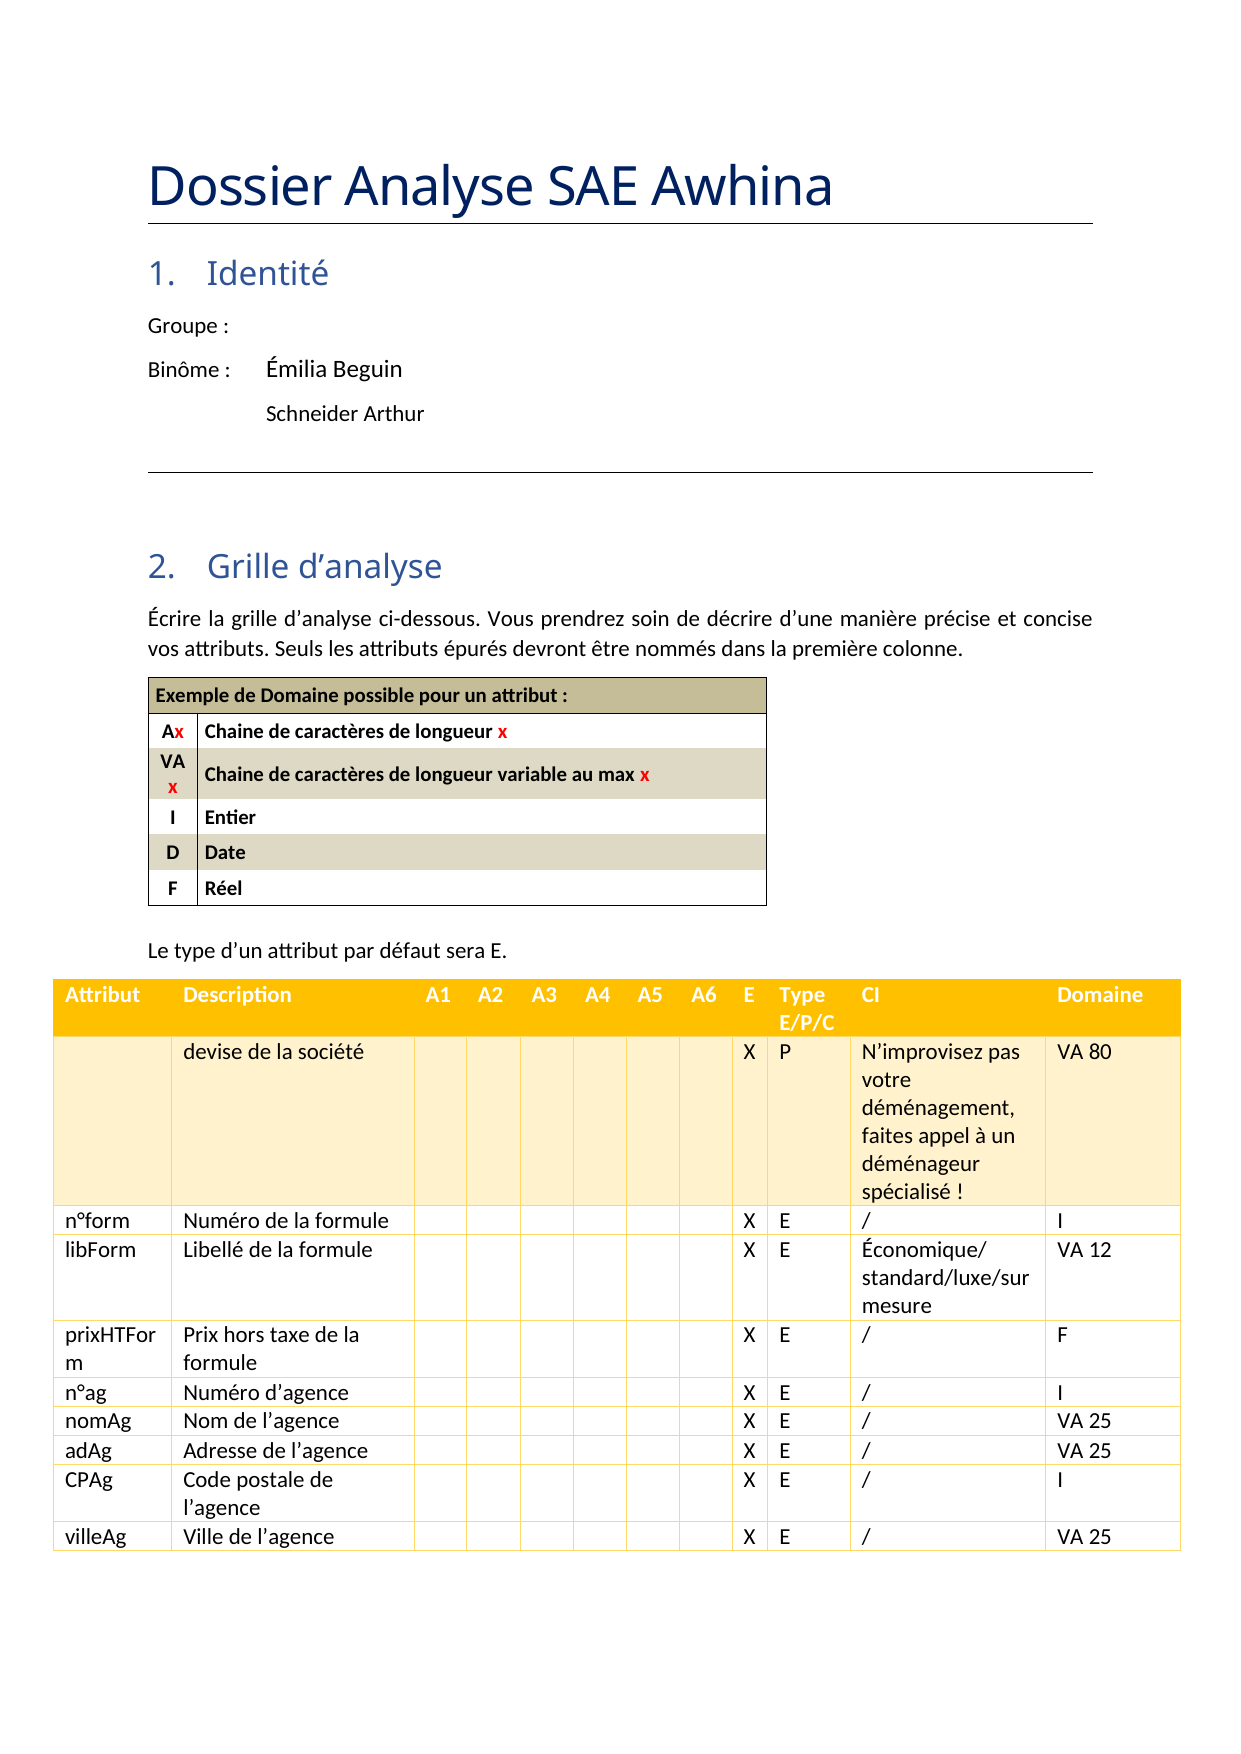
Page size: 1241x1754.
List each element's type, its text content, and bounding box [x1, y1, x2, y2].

table_cell [467, 1206, 520, 1234]
table_cell prixHTForm [54, 1321, 171, 1377]
table_cell X [733, 1465, 767, 1521]
text Binôme : Émilia Beguin [148, 354, 1093, 384]
table_cell VA 80 [1046, 1037, 1180, 1205]
table_cell [415, 1037, 466, 1205]
table_cell [627, 1522, 679, 1550]
table_cell [574, 1206, 626, 1234]
table_cell X [733, 1378, 767, 1406]
table_cell E [768, 1235, 850, 1319]
table_cell E [768, 1522, 850, 1550]
table_cell [521, 1407, 573, 1435]
table_cell [680, 1436, 732, 1464]
table_cell Prix hors taxe de la formule [172, 1321, 414, 1377]
table_cell VA 12 [1046, 1235, 1180, 1319]
table_cell [627, 1465, 679, 1521]
table_cell [467, 1037, 520, 1205]
table_cell / [851, 1465, 1045, 1521]
table_cell [680, 1378, 732, 1406]
table_header Description [172, 980, 414, 1036]
table_cell [521, 1321, 573, 1377]
table_cell [521, 1436, 573, 1464]
table_cell [680, 1522, 732, 1550]
table_cell / [851, 1522, 1045, 1550]
table_cell [415, 1321, 466, 1377]
table_cell [680, 1235, 732, 1319]
table_cell I [1046, 1378, 1180, 1406]
table_cell [680, 1037, 732, 1205]
table_cell [627, 1436, 679, 1464]
table_cell Économique/standard/luxe/sur mesure [851, 1235, 1045, 1319]
table_cell Réel [198, 870, 766, 905]
table_cell [627, 1037, 679, 1205]
table_cell Adresse de l’agence [172, 1436, 414, 1464]
table_cell [680, 1407, 732, 1435]
table_cell [574, 1037, 626, 1205]
table_cell [467, 1522, 520, 1550]
table_cell [415, 1436, 466, 1464]
table_cell CPAg [54, 1465, 171, 1521]
table_cell VA 25 [1046, 1407, 1180, 1435]
table_cell P [768, 1037, 850, 1205]
table_cell X [733, 1235, 767, 1319]
table_cell [521, 1037, 573, 1205]
table_cell I [1046, 1465, 1180, 1521]
table_cell Entier [198, 799, 766, 834]
text Schneider Arthur [148, 399, 1093, 427]
table_cell [521, 1465, 573, 1521]
table_cell E [768, 1206, 850, 1234]
table_cell [574, 1407, 626, 1435]
table_cell nomAg [54, 1407, 171, 1435]
table_cell [467, 1235, 520, 1319]
table_cell Libellé de la formule [172, 1235, 414, 1319]
table_cell / [851, 1436, 1045, 1464]
table_header Exemple de Domaine possible pour un attribut : [149, 678, 766, 713]
table_cell VAx [149, 748, 197, 799]
table_cell [574, 1378, 626, 1406]
table_cell [574, 1436, 626, 1464]
subtitle Grille d’analyse [148, 543, 1093, 588]
table_cell Chaine de caractères de longueur x [198, 714, 766, 748]
table_cell VA 25 [1046, 1436, 1180, 1464]
table_cell Date [198, 834, 766, 870]
table_cell [54, 1037, 171, 1205]
table_cell devise de la société [172, 1037, 414, 1205]
table_cell [627, 1206, 679, 1234]
table_cell [574, 1465, 626, 1521]
table_cell N’improvisez pas votre déménagement, faites appel à un déménageur spécialisé ! [851, 1037, 1045, 1205]
table_cell I [1046, 1206, 1180, 1234]
table_cell Nom de l’agence [172, 1407, 414, 1435]
table_cell [467, 1465, 520, 1521]
table_cell [680, 1206, 732, 1234]
table_cell [627, 1235, 679, 1319]
table_cell libForm [54, 1235, 171, 1319]
table_cell Code postale de l’agence [172, 1465, 414, 1521]
table_header A2 [467, 980, 520, 1036]
table_header A1 [415, 980, 466, 1036]
table_header Domaine [1046, 980, 1180, 1036]
table_cell [574, 1235, 626, 1319]
table_header A3 [521, 980, 573, 1036]
table_cell E [768, 1407, 850, 1435]
text Le type d’un attribut par défaut sera E. [148, 936, 1093, 964]
table_cell X [733, 1206, 767, 1234]
table_cell [680, 1321, 732, 1377]
table_cell [521, 1378, 573, 1406]
table_cell [467, 1378, 520, 1406]
table_header Type E/P/C [768, 980, 850, 1036]
table_cell [574, 1522, 626, 1550]
table_cell villeAg [54, 1522, 171, 1550]
table_cell E [768, 1465, 850, 1521]
table_header A5 [627, 980, 679, 1036]
table_cell [467, 1436, 520, 1464]
table_cell [415, 1465, 466, 1521]
table_cell [627, 1378, 679, 1406]
table_cell n°form [54, 1206, 171, 1234]
table_cell n°ag [54, 1378, 171, 1406]
table_cell [627, 1407, 679, 1435]
table_cell Numéro d’agence [172, 1378, 414, 1406]
table_cell Ax [149, 714, 197, 748]
table_cell X [733, 1037, 767, 1205]
table_cell VA 25 [1046, 1522, 1180, 1550]
text Écrire la grille d’analyse ci-dessous. Vous prendrez soin de décrire d’une manière précise et concise vos attributs. Seuls les attributs épurés devront être nommés dans la première colonne. [148, 604, 1093, 662]
table_cell [521, 1206, 573, 1234]
subtitle Identité [148, 249, 1093, 295]
table_cell D [149, 834, 197, 870]
table_cell adAg [54, 1436, 171, 1464]
table_cell X [733, 1407, 767, 1435]
table_cell X [733, 1321, 767, 1377]
table_cell Ville de l’agence [172, 1522, 414, 1550]
table_cell F [1046, 1321, 1180, 1377]
table_cell [467, 1321, 520, 1377]
table_cell E [768, 1321, 850, 1377]
table_header Attribut [54, 980, 171, 1036]
table_cell [415, 1235, 466, 1319]
table_cell F [149, 870, 197, 905]
table_cell X [733, 1522, 767, 1550]
table_cell E [768, 1378, 850, 1406]
table_cell [574, 1321, 626, 1377]
table_cell [415, 1206, 466, 1234]
table_cell / [851, 1321, 1045, 1377]
table_header CI [851, 980, 1045, 1036]
table_cell [415, 1378, 466, 1406]
table_cell / [851, 1378, 1045, 1406]
table_cell [415, 1522, 466, 1550]
table_cell [680, 1465, 732, 1521]
table_cell Numéro de la formule [172, 1206, 414, 1234]
table_cell I [149, 799, 197, 834]
table_cell X [733, 1436, 767, 1464]
table_cell [521, 1522, 573, 1550]
table_cell [415, 1407, 466, 1435]
table_cell [467, 1407, 520, 1435]
text Groupe : [148, 311, 1093, 339]
table_header A4 [574, 980, 626, 1036]
table_header A6 [680, 980, 732, 1036]
table_cell / [851, 1206, 1045, 1234]
table_cell [521, 1235, 573, 1319]
table_cell E [768, 1436, 850, 1464]
table_cell Chaine de caractères de longueur variable au max x [198, 748, 766, 799]
table_header E [733, 980, 767, 1036]
title Dossier Analyse SAE Awhina [148, 148, 1093, 223]
table_cell / [851, 1407, 1045, 1435]
table_cell [627, 1321, 679, 1377]
